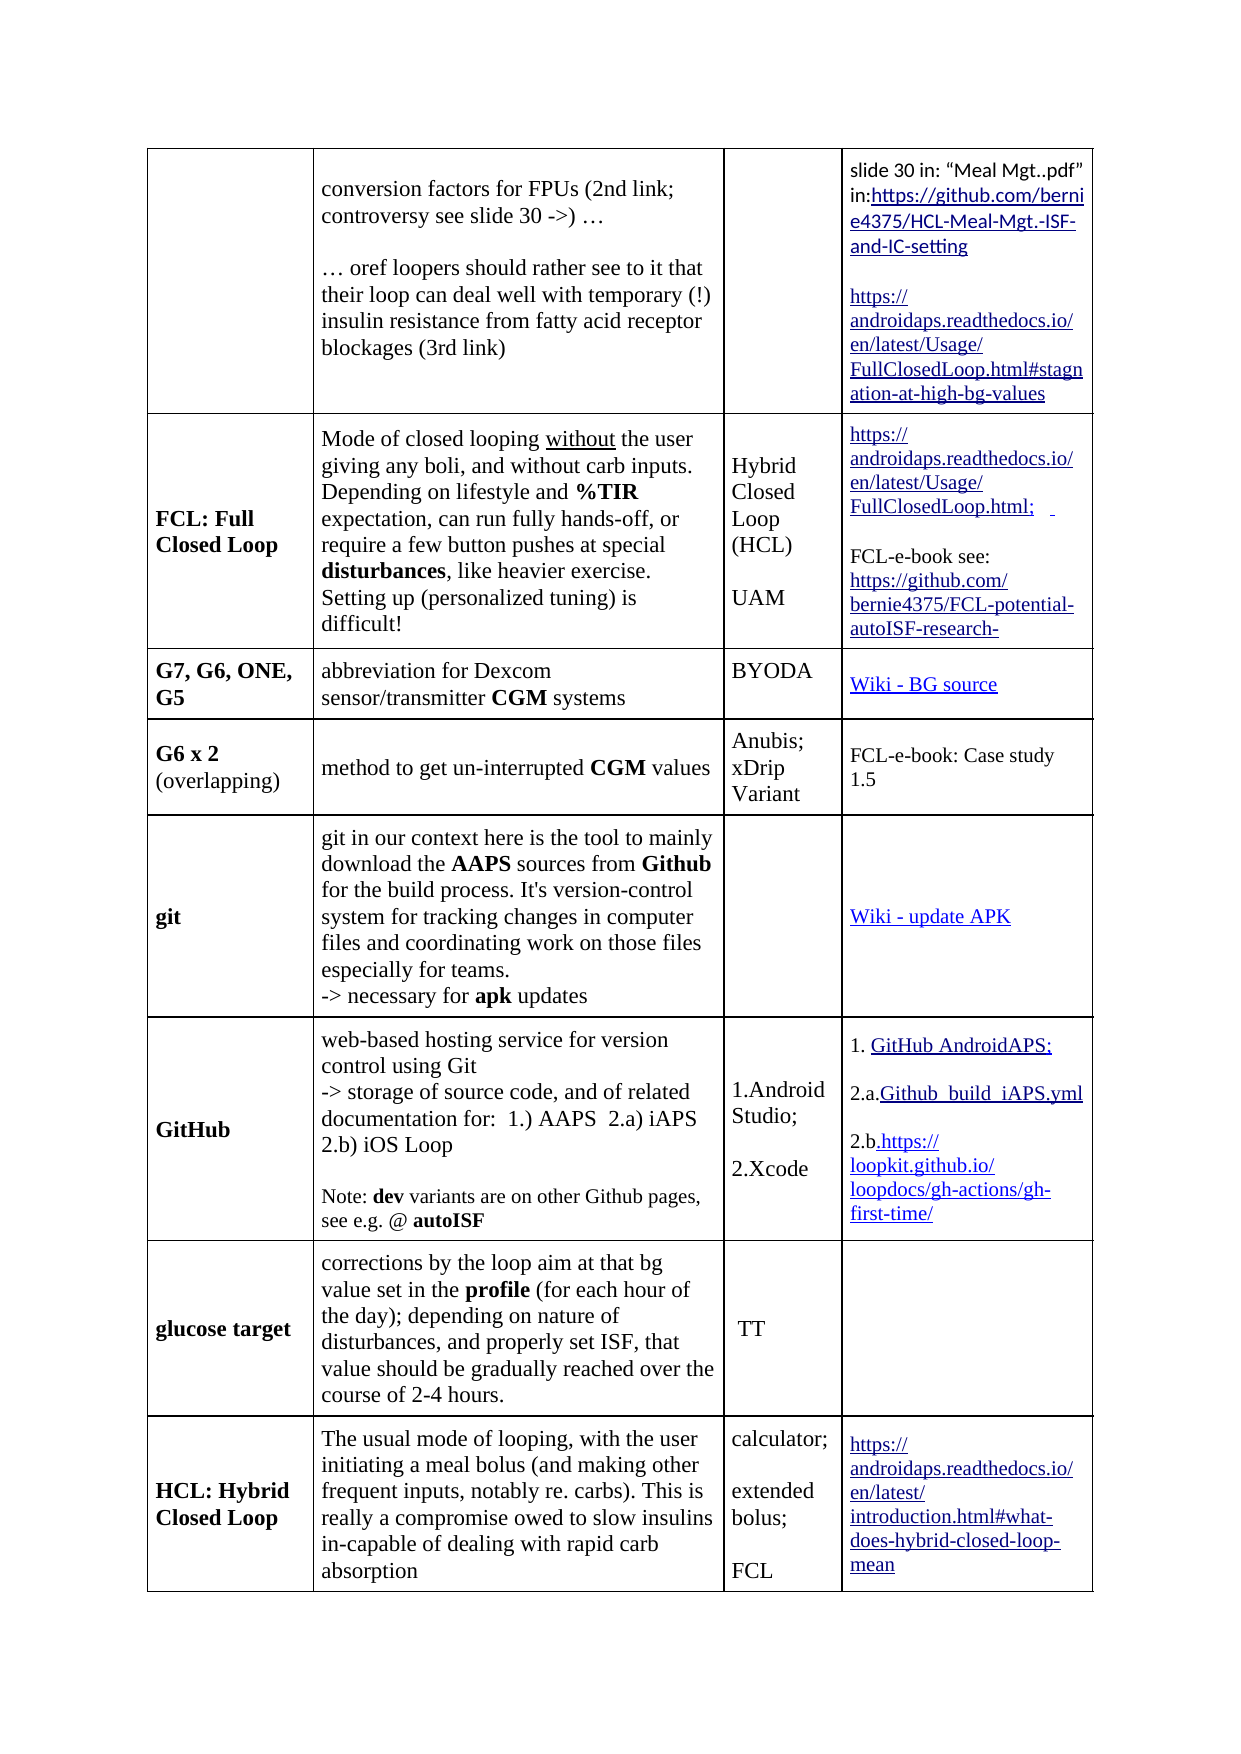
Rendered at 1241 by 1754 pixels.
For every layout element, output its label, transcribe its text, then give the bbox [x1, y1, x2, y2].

table_cell method to get un-interrupted CGM values [314, 720, 723, 814]
table_cell BYODA [725, 649, 841, 718]
table_cell 1.Android Studio; 2.Xcode [725, 1018, 841, 1240]
table_cell [725, 816, 841, 1016]
table_cell 1. GitHub AndroidAPS; 2.a.Github_build_iAPS.yml 2.b.https://loopkit.github.io/loopdocs/gh-actions/gh-first-time/ [843, 1018, 1092, 1240]
table_cell GitHub [148, 1018, 313, 1240]
table_cell Anubis; xDrip Variant [725, 720, 841, 814]
table_cell slide 30 in: “Meal Mgt..pdf” in:https://github.com/bernie4375/HCL-Meal-Mgt.-ISF-and-IC-setting https://androidaps.readthedocs.io/en/latest/Usage/FullClosedLoop.html#stagnation-at-high-bg-values [843, 149, 1092, 412]
table_cell web-based hosting service for version control using Git -> storage of source code, and of related documentation for: 1.) AAPS 2.a) iAPS 2.b) iOS Loop Note: dev variants are on other Github pages, see e.g. @ autoISF [314, 1018, 723, 1240]
table_cell https://androidaps.readthedocs.io/en/latest/Usage/FullClosedLoop.html; FCL-e-book see: https://github.com/bernie4375/FCL-potential-autoISF-research- [843, 414, 1092, 648]
table_cell HCL: Hybrid Closed Loop [148, 1417, 313, 1591]
table_cell https://androidaps.readthedocs.io/en/latest/introduction.html#what-does-hybrid-closed-loop-mean [843, 1417, 1092, 1591]
table_cell G7, G6, ONE, G5 [148, 649, 313, 718]
table_cell FCL: Full Closed Loop [148, 414, 313, 648]
table_cell TT [725, 1241, 841, 1415]
table_cell [725, 149, 841, 412]
table_cell [148, 149, 313, 412]
table_cell G6 x 2 (overlapping) [148, 720, 313, 814]
table_cell git [148, 816, 313, 1016]
table_cell git in our context here is the tool to mainly download the AAPS sources from Github for the build process. It's version-control system for tracking changes in computer files and coordinating work on those files especially for teams. -> necessary for apk updates [314, 816, 723, 1016]
table_cell The usual mode of looping, with the user initiating a meal bolus (and making other frequent inputs, notably re. carbs). This is really a compromise owed to slow insulins in-capable of dealing with rapid carb absorption [314, 1417, 723, 1591]
table_cell conversion factors for FPUs (2nd link; controversy see slide 30 ->) … … oref loopers should rather see to it that their loop can deal well with temporary (!) insulin resistance from fatty acid receptor blockages (3rd link) [314, 149, 723, 412]
table_cell glucose target [148, 1241, 313, 1415]
table_cell Wiki - BG source [843, 649, 1092, 718]
table_cell [843, 1241, 1092, 1415]
table_cell FCL-e-book: Case study 1.5 [843, 720, 1092, 814]
table_cell abbreviation for Dexcom sensor/transmitter CGM systems [314, 649, 723, 718]
table_cell Wiki - update APK [843, 816, 1092, 1016]
table_cell calculator; extended bolus; FCL [725, 1417, 841, 1591]
table_cell Hybrid Closed Loop (HCL) UAM [725, 414, 841, 648]
table_cell Mode of closed looping without the user giving any boli, and without carb inputs. Depending on lifestyle and %TIR expectation, can run fully hands-off, or require a few button pushes at special disturbances, like heavier exercise. Setting up (personalized tuning) is difficult! [314, 414, 723, 648]
table_cell corrections by the loop aim at that bg value set in the profile (for each hour of the day); depending on nature of disturbances, and properly set ISF, that value should be gradually reached over the course of 2-4 hours. [314, 1241, 723, 1415]
